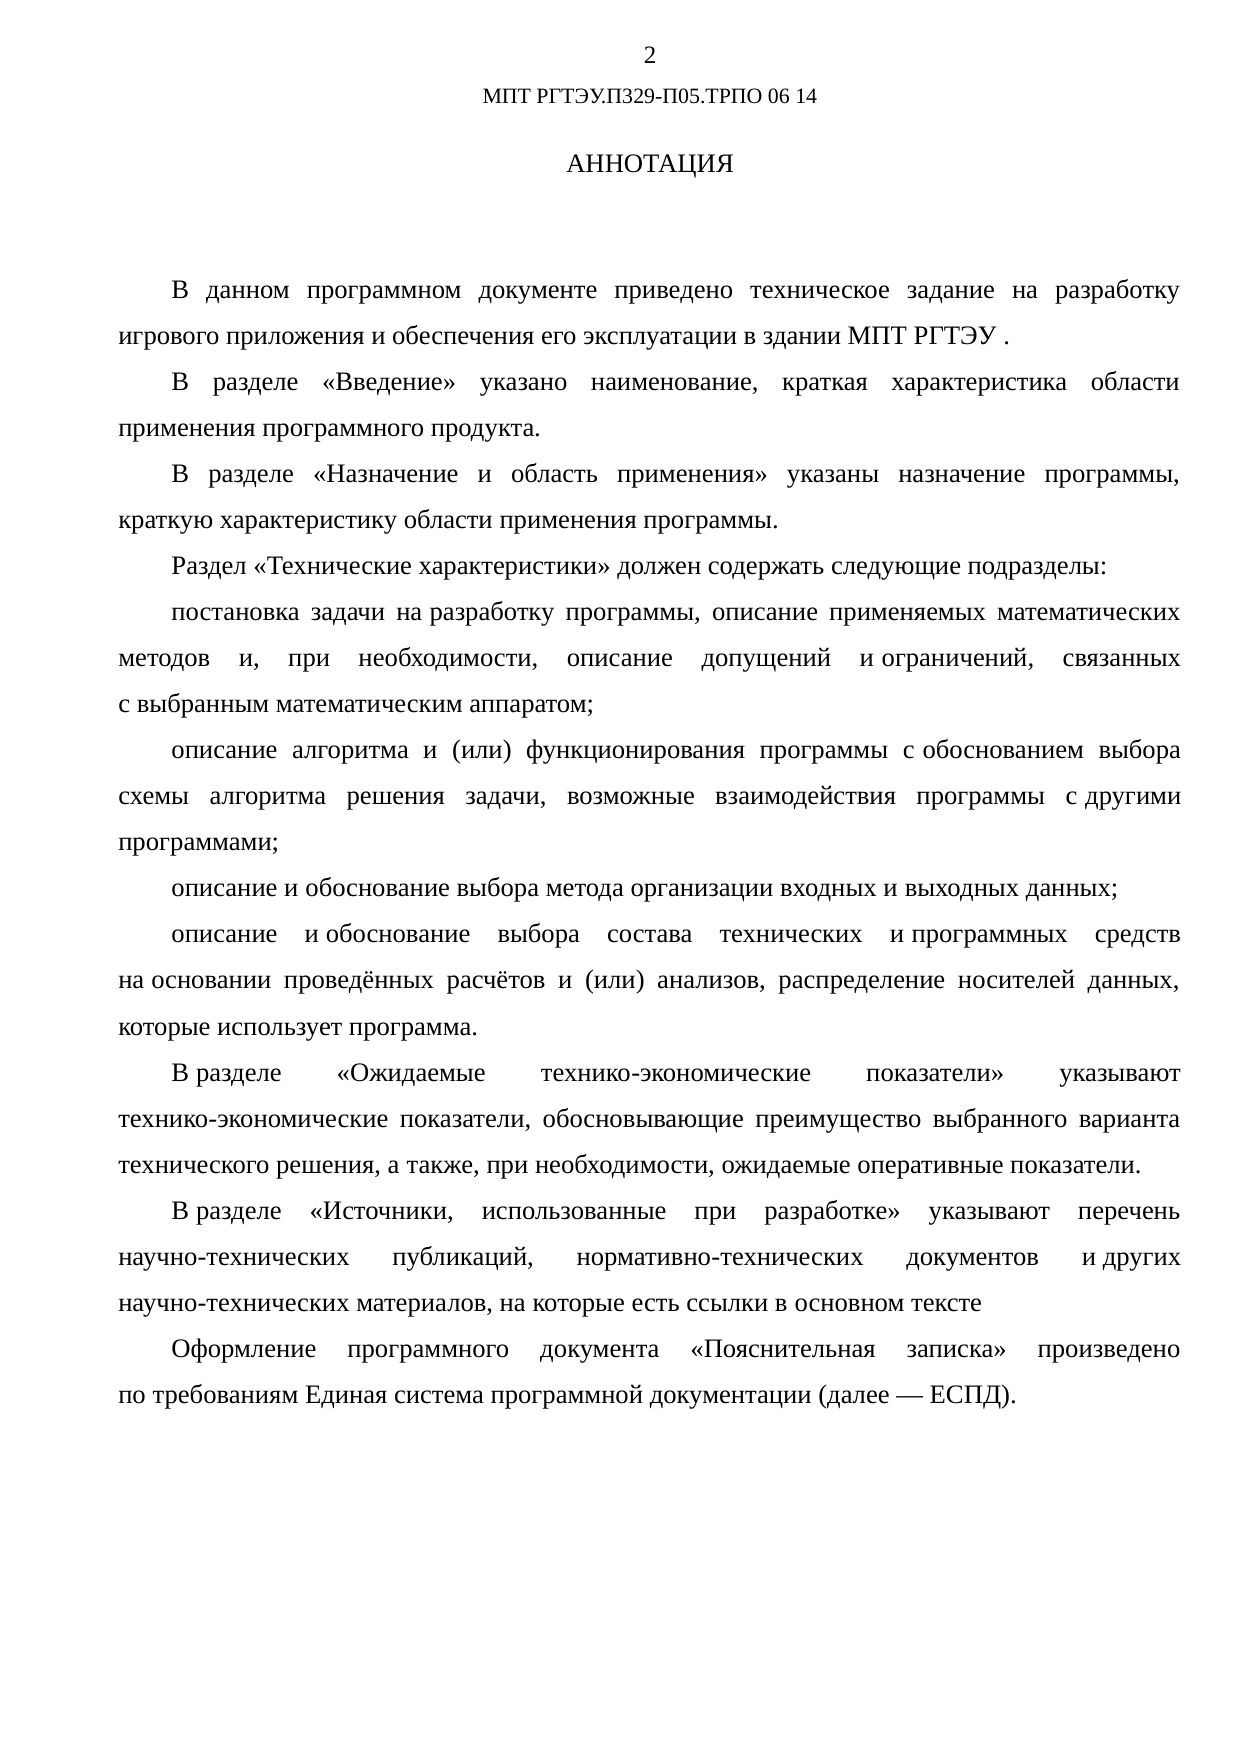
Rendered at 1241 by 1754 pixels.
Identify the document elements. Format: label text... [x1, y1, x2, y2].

text В разделе «Введение» указано наименование, краткая характеристика области применения программного продукта. [118, 366, 1181, 442]
text Раздел «Технические характеристики» должен содержать следующие подразделы: [118, 550, 1181, 580]
text описание и обоснование выбора состава технических и программных средств на основании проведённых расчётов и (или) анализов, распределение носителей данных, которые использует программа. [118, 918, 1181, 1041]
text В разделе «Ожидаемые технико‑экономические показатели» указывают технико‑экономические показатели, обосновывающие преимущество выбранного варианта технического решения, а также, при необходимости, ожидаемые оперативные показатели. [118, 1056, 1181, 1179]
text В разделе «Источники, использованные при разработке» указывают перечень научно‑технических публикаций, нормативно‑технических документов и других научно‑технических материалов, на которые есть ссылки в основном тексте [118, 1194, 1181, 1317]
text Оформление программного документа «Пояснительная записка» произведено по требованиям Единая система программной документации (далее — ЕСПД). [118, 1332, 1181, 1409]
text описание алгоритма и (или) функционирования программы с обоснованием выбора схемы алгоритма решения задачи, возможные взаимодействия программы с другими программами; [118, 734, 1181, 857]
text В данном программном документе приведено техническое задание на разработку игрового приложения и обеспечения его эксплуатации в здании МПТ РГТЭУ . [118, 273, 1181, 350]
text Аннотация [118, 148, 1181, 178]
text описание и обоснование выбора метода организации входных и выходных данных; [118, 872, 1181, 903]
text постановка задачи на разработку программы, описание применяемых математических методов и, при необходимости, описание допущений и ограничений, связанных с выбранным математическим аппаратом; [118, 596, 1181, 718]
text В разделе «Назначение и область применения» указаны назначение программы, краткую характеристику области применения программы. [118, 458, 1181, 534]
